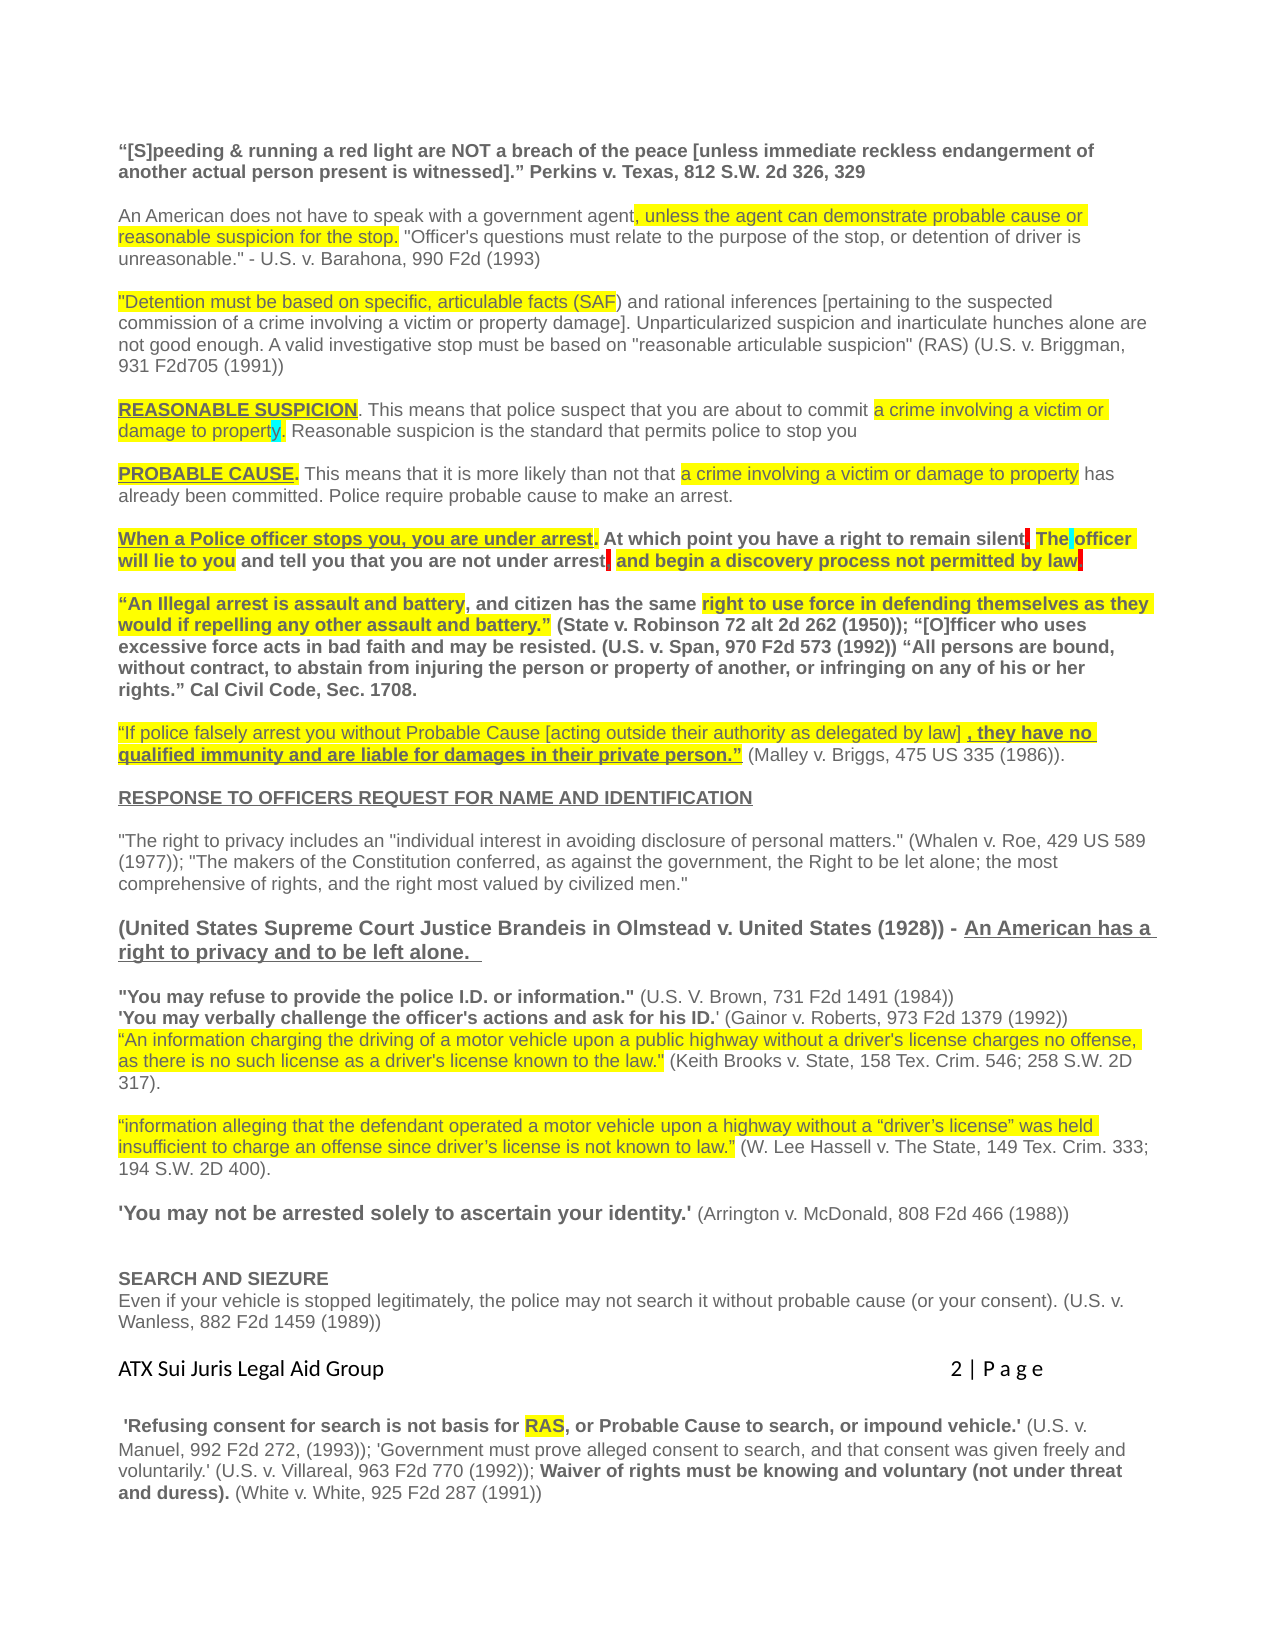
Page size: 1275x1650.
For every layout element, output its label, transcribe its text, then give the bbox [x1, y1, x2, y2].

text “[S]peeding & running a red light are NOT a breach of the peace [unless immediate reckless endangerment of another actual person present is witnessed].” Perkins v. Texas, 812 S.W. 2d 326, 329 An American does not have to speak with a government agent, unless the agent can demonstrate probable cause or reasonable suspicion for the stop. "Officer's questions must relate to the purpose of the stop, or detention of driver is unreasonable." - U.S. v. Barahona, 990 F2d (1993) "Detention must be based on specific, articulable facts (SAF) and rational inferences [pertaining to the suspected commission of a crime involving a victim or property damage]. Unparticularized suspicion and inarticulate hunches alone are not good enough. A valid investigative stop must be based on "reasonable articulable suspicion" (RAS) (U.S. v. Briggman, 931 F2d705 (1991)) REASONABLE SUSPICION. This means that police suspect that you are about to commit a crime involving a victim or damage to property. Reasonable suspicion is the standard that permits police to stop you PROBABLE CAUSE. This means that it is more likely than not that a crime involving a victim or damage to property has already been committed. Police require probable cause to make an arrest. When a Police officer stops you, you are under arrest. At which point you have a right to remain silent. The officer will lie to you and tell you that you are not under arrest, and begin a discovery process not permitted by law. “An Illegal arrest is assault and battery, and citizen has the same right to use force in defending themselves as they would if repelling any other assault and battery.” (State v. Robinson 72 alt 2d 262 (1950)); “[O]fficer who uses excessive force acts in bad faith and may be resisted. (U.S. v. Span, 970 F2d 573 (1992)) “All persons are bound, without contract, to abstain from injuring the person or property of another, or infringing on any of his or her rights.” Cal Civil Code, Sec. 1708. “If police falsely arrest you without Probable Cause [acting outside their authority as delegated by law] , they have no qualified immunity and are liable for damages in their private person.” (Malley v. Briggs, 475 US 335 (1986)). RESPONSE TO OFFICERS REQUEST FOR NAME AND IDENTIFICATION "The right to privacy includes an "individual interest in avoiding disclosure of personal matters." (Whalen v. Roe, 429 US 589 (1977)); "The makers of the Constitution conferred, as against the government, the Right to be let alone; the most comprehensive of rights, and the right most valued by civilized men." (United States Supreme Court Justice Brandeis in Olmstead v. United States (1928)) - An American has a right to privacy and to be left alone. "You may refuse to provide the police I.D. or information." (U.S. V. Brown, 731 F2d 1491 (1984)) 'You may verbally challenge the officer's actions and ask for his ID.' (Gainor v. Roberts, 973 F2d 1379 (1992)) “An information charging the driving of a motor vehicle upon a public highway without a driver's license charges no offense, as there is no such license as a driver's license known to the law." (Keith Brooks v. State, 158 Tex. Crim. 546; 258 S.W. 2D 317). “information alleging that the defendant operated a motor vehicle upon a highway without a “driver’s license” was held insufficient to charge an offense since driver’s license is not known to law.” (W. Lee Hassell v. The State, 149 Tex. Crim. 333; 194 S.W. 2D 400). 'You may not be arrested solely to ascertain your identity.' (Arrington v. McDonald, 808 F2d 466 (1988)) SEARCH AND SIEZURE Even if your vehicle is stopped legitimately, the police may not search it without probable cause (or your consent). (U.S. v. Wanless, 882 F2d 1459 (1989)) ATX Sui Juris Legal Aid Group 2 | P a g e 'Refusing consent for search is not basis for RAS, or Probable Cause to search, or impound vehicle.' (U.S. v. Manuel, 992 F2d 272, (1993)); 'Government must prove alleged consent to search, and that consent was given freely and voluntarily.' (U.S. v. Villareal, 963 F2d 770 (1992)); Waiver of rights must be knowing and voluntary (not under threat and duress). (White v. White, 925 F2d 287 (1991)) [118, 118, 1157, 1525]
